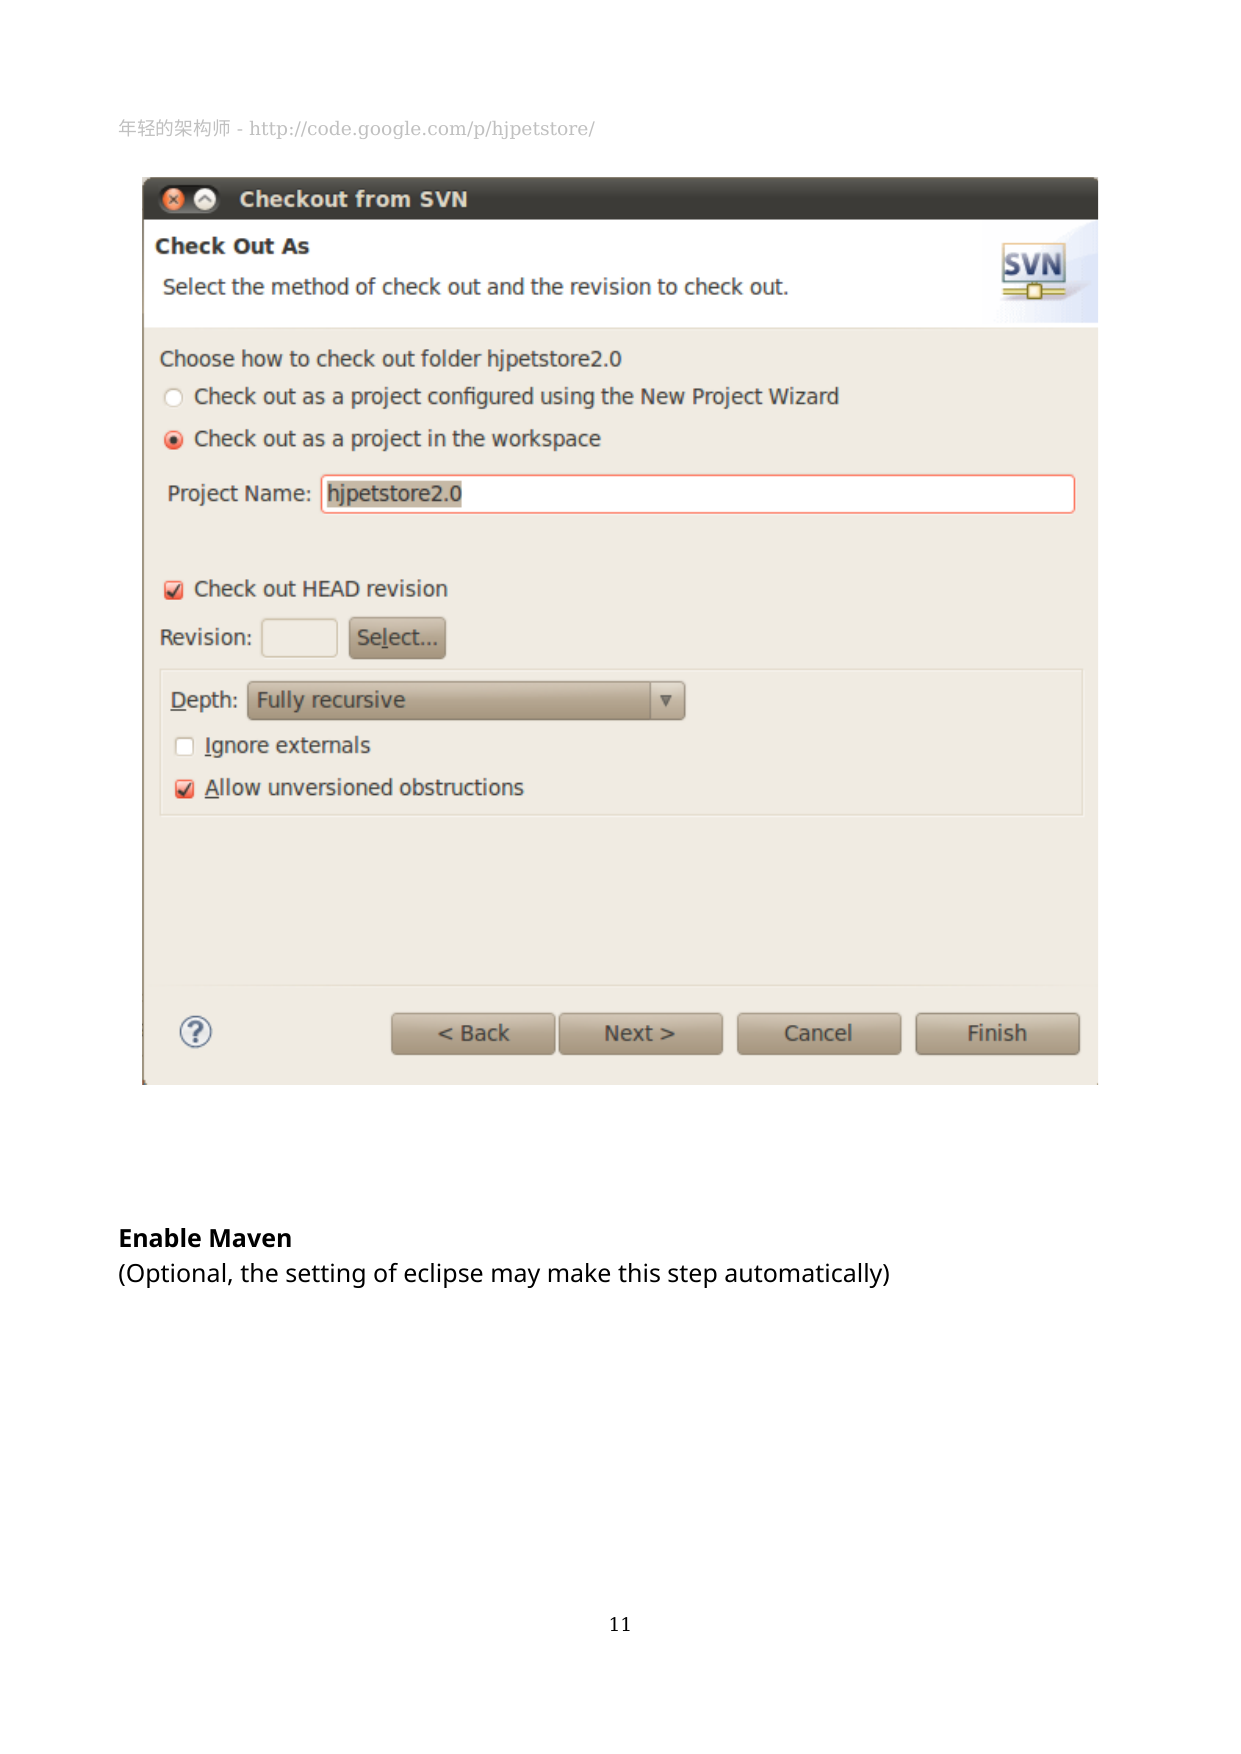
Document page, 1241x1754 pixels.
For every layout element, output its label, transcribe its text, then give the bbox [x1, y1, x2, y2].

text Enable Maven (Optional, the setting of eclipse may make this step automatically) [118, 1187, 1122, 1318]
picture [142, 177, 1099, 1085]
